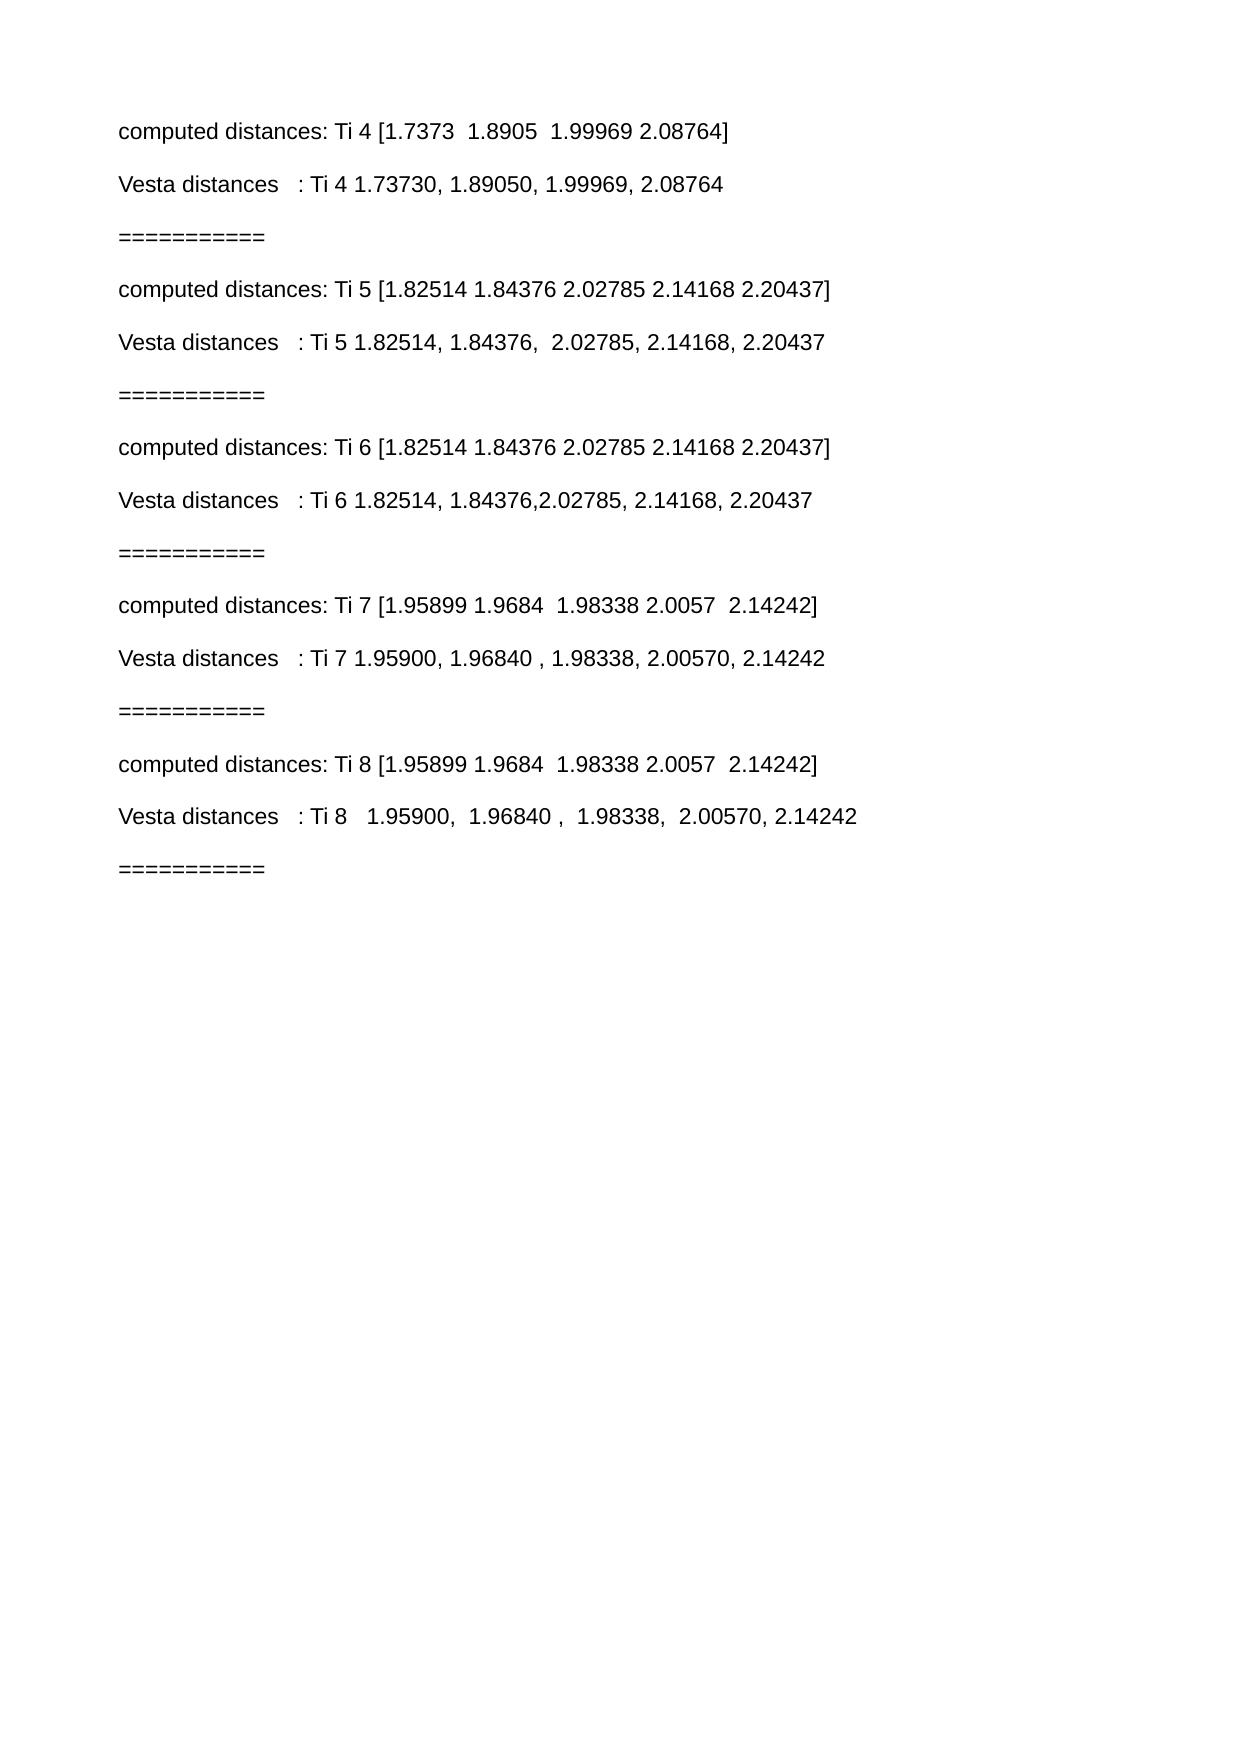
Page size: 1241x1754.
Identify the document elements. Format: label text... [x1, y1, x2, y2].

text =========== [118, 856, 1122, 882]
text Vesta distances : Ti 4 1.73730, 1.89050, 1.99969, 2.08764 [118, 171, 1122, 197]
text computed distances: Ti 8 [1.95899 1.9684 1.98338 2.0057 2.14242] [118, 751, 1122, 777]
text Vesta distances : Ti 8 1.95900, 1.96840 , 1.98338, 2.00570, 2.14242 [118, 803, 1122, 830]
text computed distances: Ti 5 [1.82514 1.84376 2.02785 2.14168 2.20437] [118, 276, 1122, 303]
text =========== [118, 698, 1122, 724]
text =========== [118, 382, 1122, 408]
text computed distances: Ti 6 [1.82514 1.84376 2.02785 2.14168 2.20437] [118, 434, 1122, 461]
text computed distances: Ti 4 [1.7373 1.8905 1.99969 2.08764] [118, 118, 1122, 144]
text =========== [118, 223, 1122, 250]
text Vesta distances : Ti 5 1.82514, 1.84376, 2.02785, 2.14168, 2.20437 [118, 329, 1122, 355]
text computed distances: Ti 7 [1.95899 1.9684 1.98338 2.0057 2.14242] [118, 592, 1122, 619]
text Vesta distances : Ti 7 1.95900, 1.96840 , 1.98338, 2.00570, 2.14242 [118, 645, 1122, 672]
text Vesta distances : Ti 6 1.82514, 1.84376,2.02785, 2.14168, 2.20437 [118, 487, 1122, 513]
text =========== [118, 540, 1122, 566]
